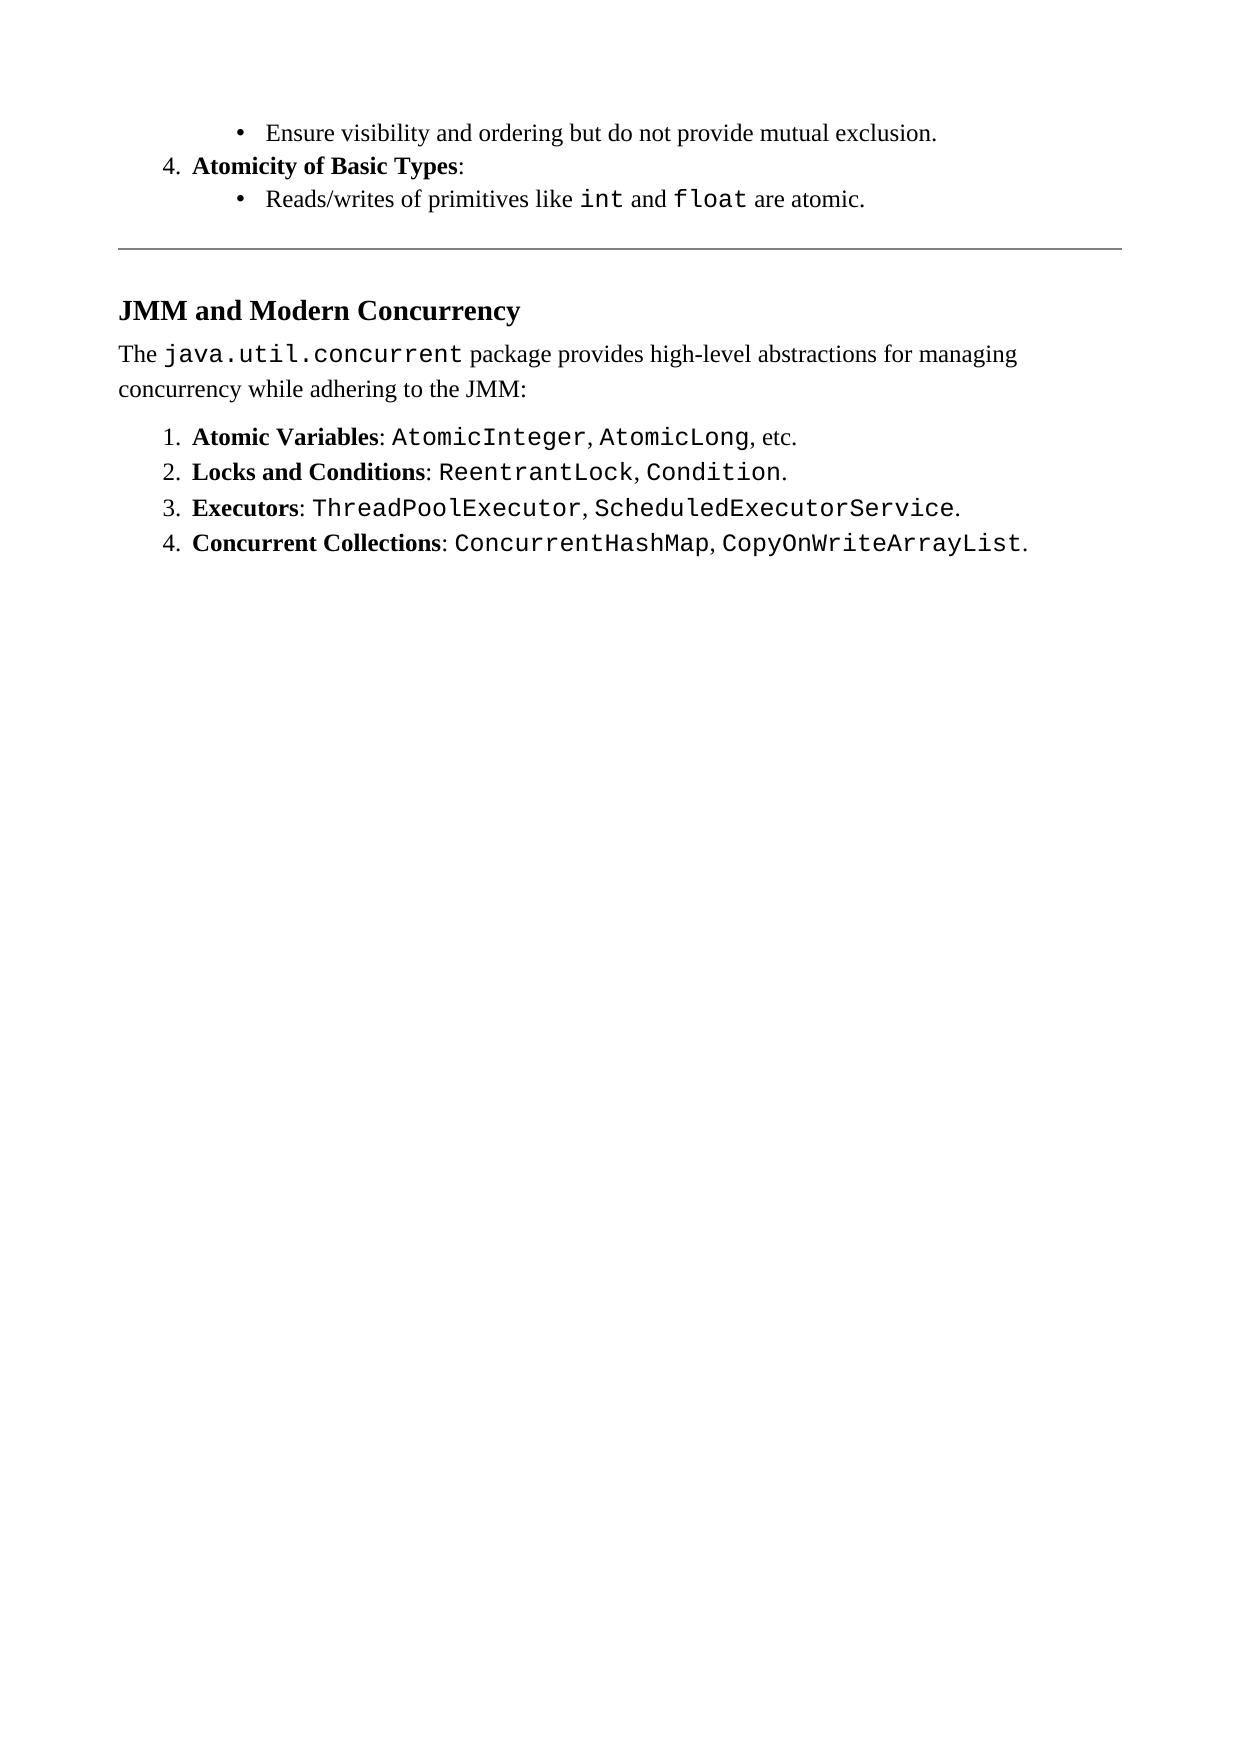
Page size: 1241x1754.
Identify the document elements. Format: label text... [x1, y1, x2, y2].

list Reads/writes of primitives like int and float are atomic. [236, 184, 1122, 215]
list Executors: ThreadPoolExecutor, ScheduledExecutorService. [162, 493, 1122, 523]
list Atomicity of Basic Types: [162, 151, 1122, 180]
subtitle JMM and Modern Concurrency [118, 293, 1122, 327]
list Locks and Conditions: ReentrantLock, Condition. [162, 457, 1122, 488]
list Atomic Variables: AtomicInteger, AtomicLong, etc. [162, 422, 1122, 453]
list Ensure visibility and ordering but do not provide mutual exclusion. [236, 118, 1122, 147]
text The java.util.concurrent package provides high-level abstractions for managing concurrency while adhering to the JMM: [118, 339, 1122, 403]
list Concurrent Collections: ConcurrentHashMap, CopyOnWriteArrayList. [162, 528, 1122, 559]
